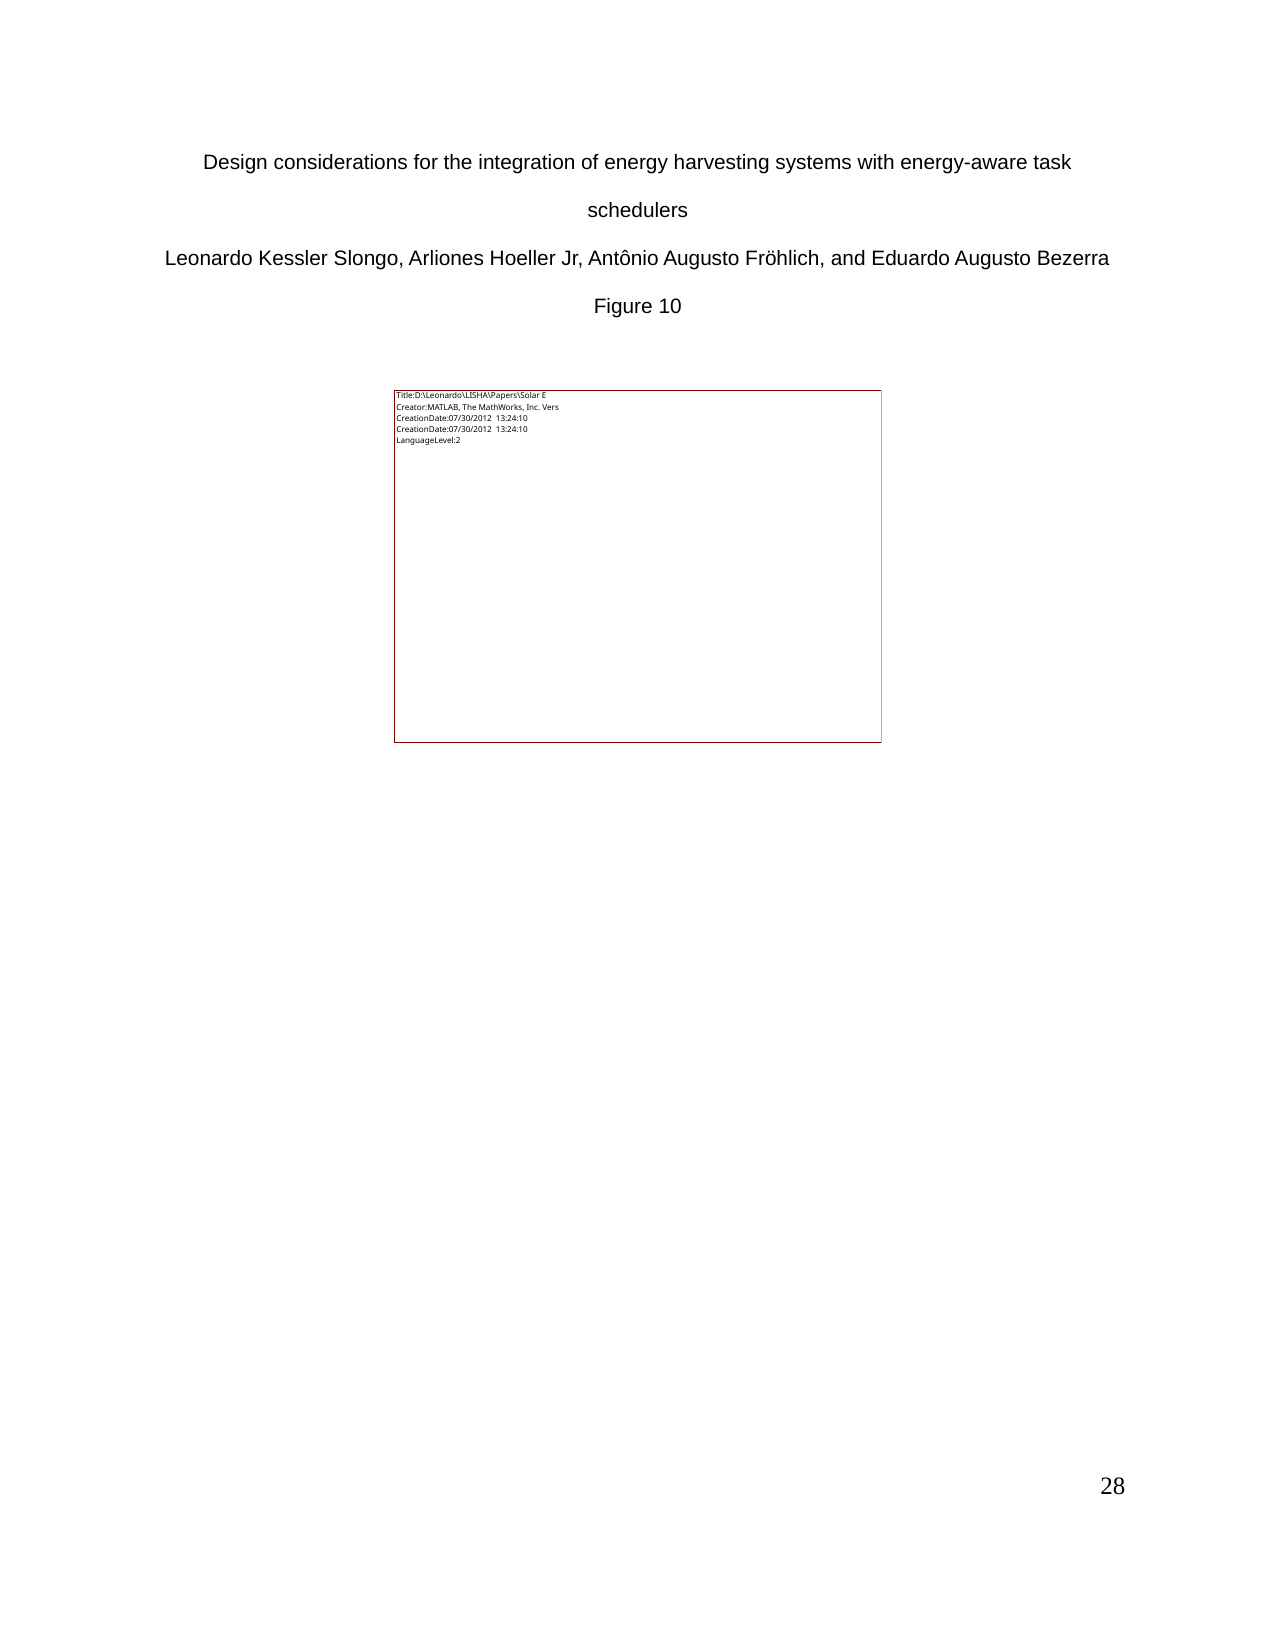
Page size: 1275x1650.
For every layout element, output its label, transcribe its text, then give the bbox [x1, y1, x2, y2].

text Figure 10 [150, 294, 1125, 318]
text Leonardo Kessler Slongo, Arliones Hoeller Jr, Antônio Augusto Fröhlich, and Eduardo Augusto Bezerra [150, 246, 1125, 270]
text Design considerations for the integration of energy harvesting systems with energy-aware task schedulers [150, 150, 1125, 222]
